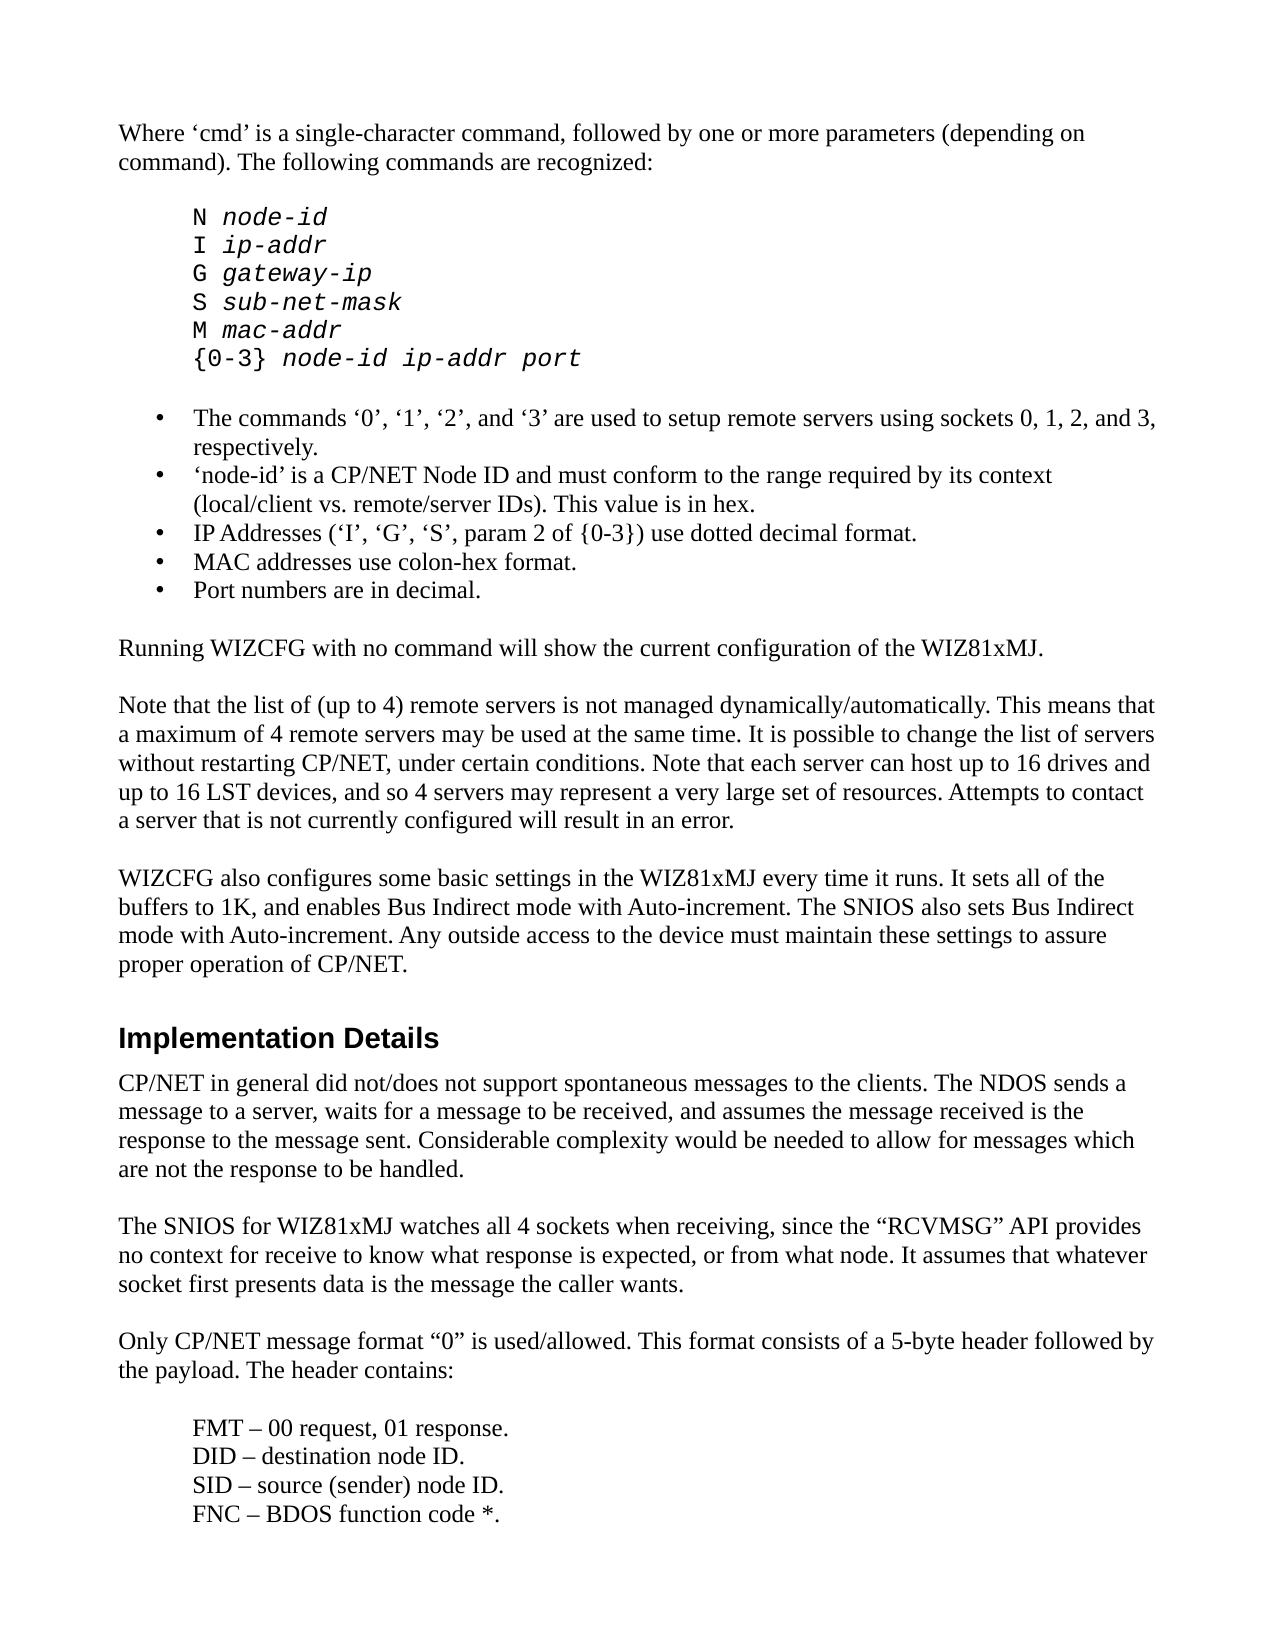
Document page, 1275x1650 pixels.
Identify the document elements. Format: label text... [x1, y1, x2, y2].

list The commands ‘0’, ‘1’, ‘2’, and ‘3’ are used to setup remote servers using sockets 0, 1, 2, and 3, respectively. [156, 403, 1157, 461]
text The SNIOS for WIZ81xMJ watches all 4 sockets when receiving, since the “RCVMSG” API provides no context for receive to know what response is expected, or from what node. It assumes that whatever socket first presents data is the message the caller wants. [118, 1211, 1157, 1298]
text I ip-addr [192, 233, 1157, 261]
text Where ‘cmd’ is a single-character command, followed by one or more parameters (depending on command). The following commands are recognized: [118, 118, 1157, 176]
list MAC addresses use colon-hex format. [156, 547, 1157, 576]
subtitle Implementation Details [118, 1021, 1157, 1055]
text CP/NET in general did not/does not support spontaneous messages to the clients. The NDOS sends a message to a server, waits for a message to be received, and assumes the message received is the response to the message sent. Considerable complexity would be needed to allow for messages which are not the response to be handled. [118, 1068, 1157, 1183]
text N node-id [192, 204, 1157, 233]
text FMT – 00 request, 01 response. [192, 1413, 1157, 1441]
text WIZCFG also configures some basic settings in the WIZ81xMJ every time it runs. It sets all of the buffers to 1K, and enables Bus Indirect mode with Auto-increment. The SNIOS also sets Bus Indirect mode with Auto-increment. Any outside access to the device must maintain these settings to assure proper operation of CP/NET. [118, 863, 1157, 978]
text SID – source (sender) node ID. [192, 1470, 1157, 1499]
text Only CP/NET message format “0” is used/allowed. This format consists of a 5-byte header followed by the payload. The header contains: [118, 1326, 1157, 1384]
text S sub-net-mask [192, 289, 1157, 318]
text {0-3} node-id ip-addr port [192, 346, 1157, 374]
list IP Addresses (‘I’, ‘G’, ‘S’, param 2 of {0-3}) use dotted decimal format. [156, 518, 1157, 547]
text FNC – BDOS function code *. [192, 1499, 1157, 1528]
text Note that the list of (up to 4) remote servers is not managed dynamically/automatically. This means that a maximum of 4 remote servers may be used at the same time. It is possible to change the list of servers without restarting CP/NET, under certain conditions. Note that each server can host up to 16 drives and up to 16 LST devices, and so 4 servers may represent a very large set of resources. Attempts to contact a server that is not currently configured will result in an error. [118, 691, 1157, 834]
list Port numbers are in decimal. [156, 576, 1157, 604]
text M mac-addr [192, 318, 1157, 346]
text Running WIZCFG with no command will show the current configuration of the WIZ81xMJ. [118, 633, 1157, 662]
list ‘node-id’ is a CP/NET Node ID and must conform to the range required by its context (local/client vs. remote/server IDs). This value is in hex. [156, 461, 1157, 518]
text DID – destination node ID. [192, 1441, 1157, 1470]
text G gateway-ip [192, 261, 1157, 289]
